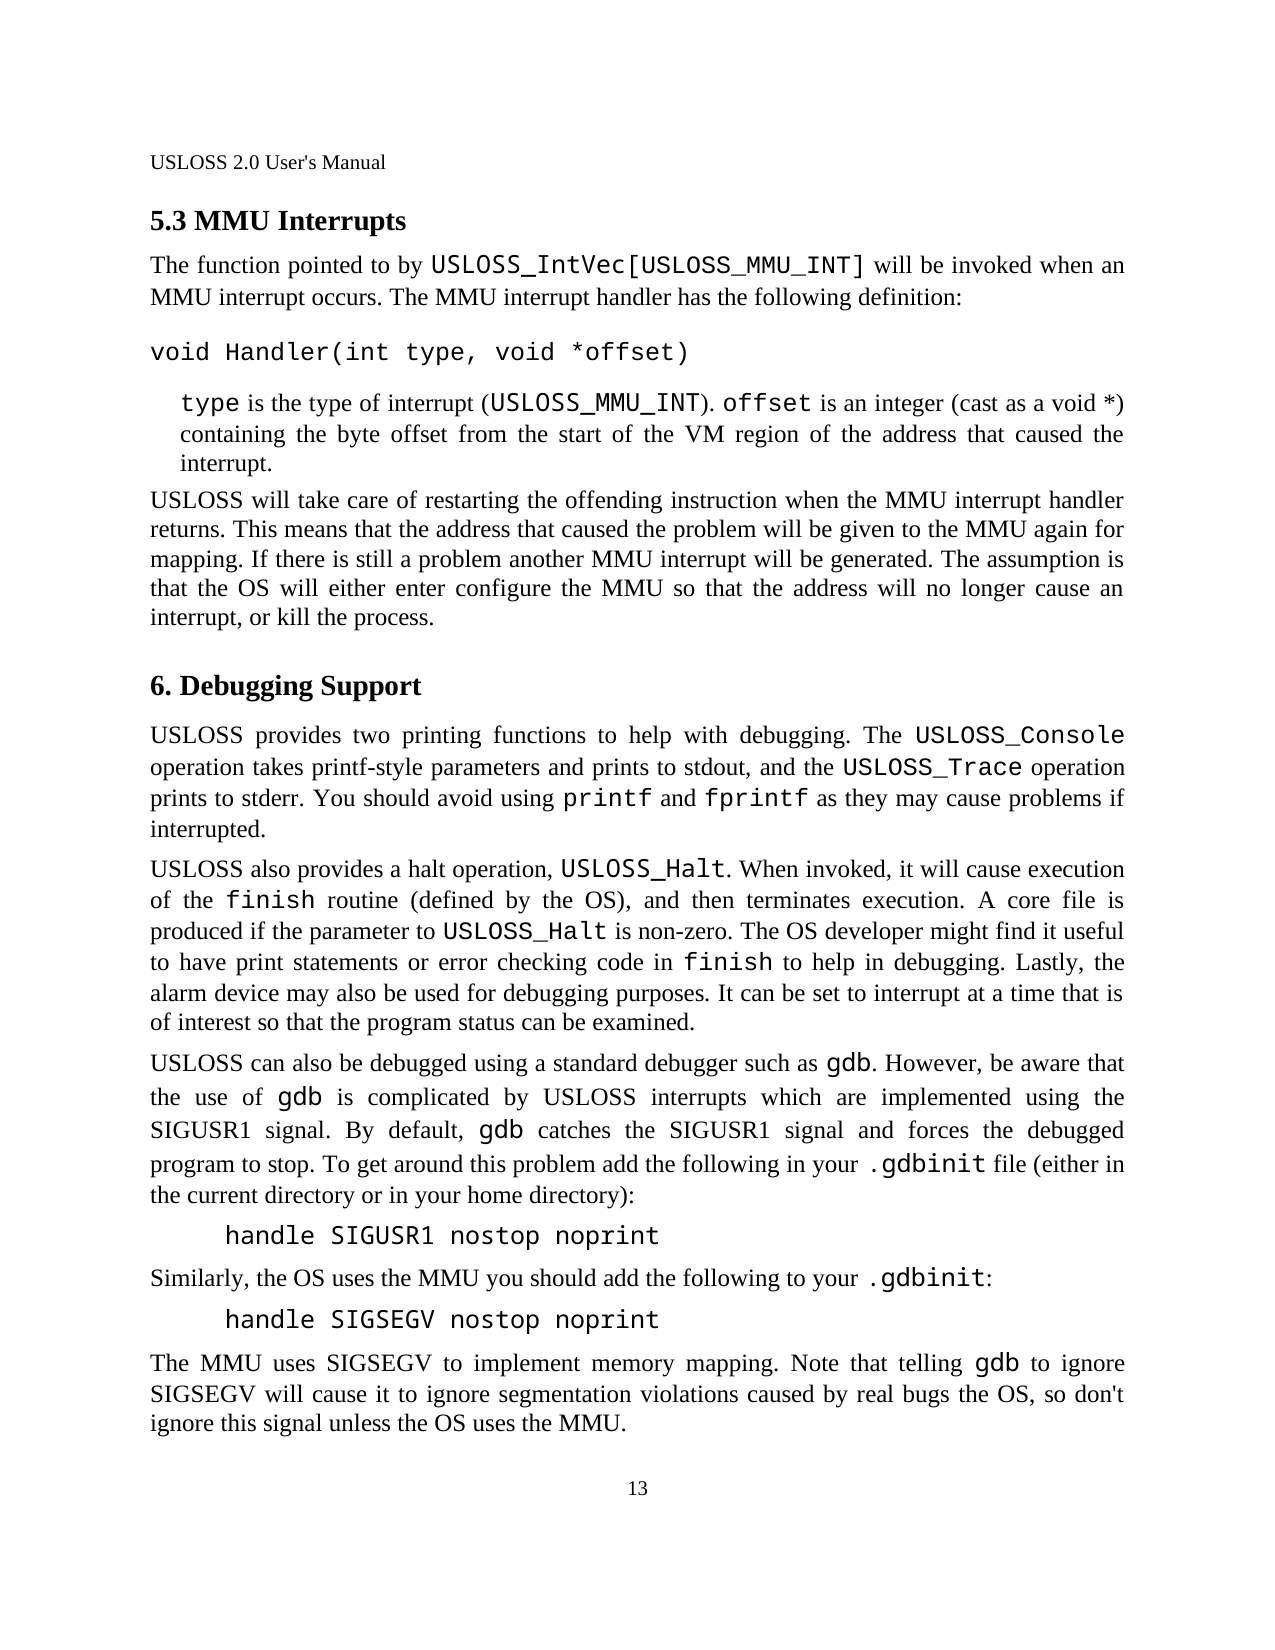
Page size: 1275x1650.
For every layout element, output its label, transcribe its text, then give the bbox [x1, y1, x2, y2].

text handle SIGUSR1 nostop noprint [150, 1218, 1125, 1252]
text USLOSS will take care of restarting the offending instruction when the MMU interrupt handler returns. This means that the address that caused the problem will be given to the MMU again for mapping. If there is still a problem another MMU interrupt will be generated. The assumption is that the OS will either enter configure the MMU so that the address will no longer cause an interrupt, or kill the process. [150, 485, 1125, 631]
text Similarly, the OS uses the MMU you should add the following to your .gdbinit: [150, 1260, 1125, 1294]
text The MMU uses SIGSEGV to implement memory mapping. Note that telling gdb to ignore SIGSEGV will cause it to ignore segmentation violations caused by real bugs the OS, so don't ignore this signal unless the OS uses the MMU. [150, 1344, 1125, 1437]
text type is the type of interrupt (USLOSS_MMU_INT). offset is an integer (cast as a void *) containing the byte offset from the start of the VM region of the address that caused the interrupt. [180, 385, 1125, 477]
text USLOSS provides two printing functions to help with debugging. The USLOSS_Console operation takes printf-style parameters and prints to stdout, and the USLOSS_Trace operation prints to stderr. You should avoid using printf and fprintf as they may cause problems if interrupted. [150, 720, 1125, 843]
text void Handler(int type, void *offset) [150, 340, 1125, 368]
text USLOSS can also be debugged using a standard debugger such as gdb. However, be aware that the use of gdb is complicated by USLOSS interrupts which are implemented using the SIGUSR1 signal. By default, gdb catches the SIGUSR1 signal and forces the debugged program to stop. To get around this problem add the following in your .gdbinit file (either in the current directory or in your home directory): [150, 1044, 1125, 1209]
subtitle 6. Debugging Support [150, 668, 1125, 702]
text The function pointed to by USLOSS_IntVec[USLOSS_MMU_INT] will be invoked when an MMU interrupt occurs. The MMU interrupt handler has the following definition: [150, 247, 1125, 311]
text USLOSS also provides a halt operation, USLOSS_Halt. When invoked, it will cause execution of the finish routine (defined by the OS), and then terminates execution. A core file is produced if the parameter to USLOSS_Halt is non-zero. The OS developer might find it useful to have print statements or error checking code in finish to help in debugging. Lastly, the alarm device may also be used for debugging purposes. It can be set to interrupt at a time that is of interest so that the program status can be examined. [150, 851, 1125, 1036]
subtitle 5.3 MMU Interrupts [150, 203, 1125, 237]
text handle SIGSEGV nostop noprint [150, 1302, 1125, 1336]
